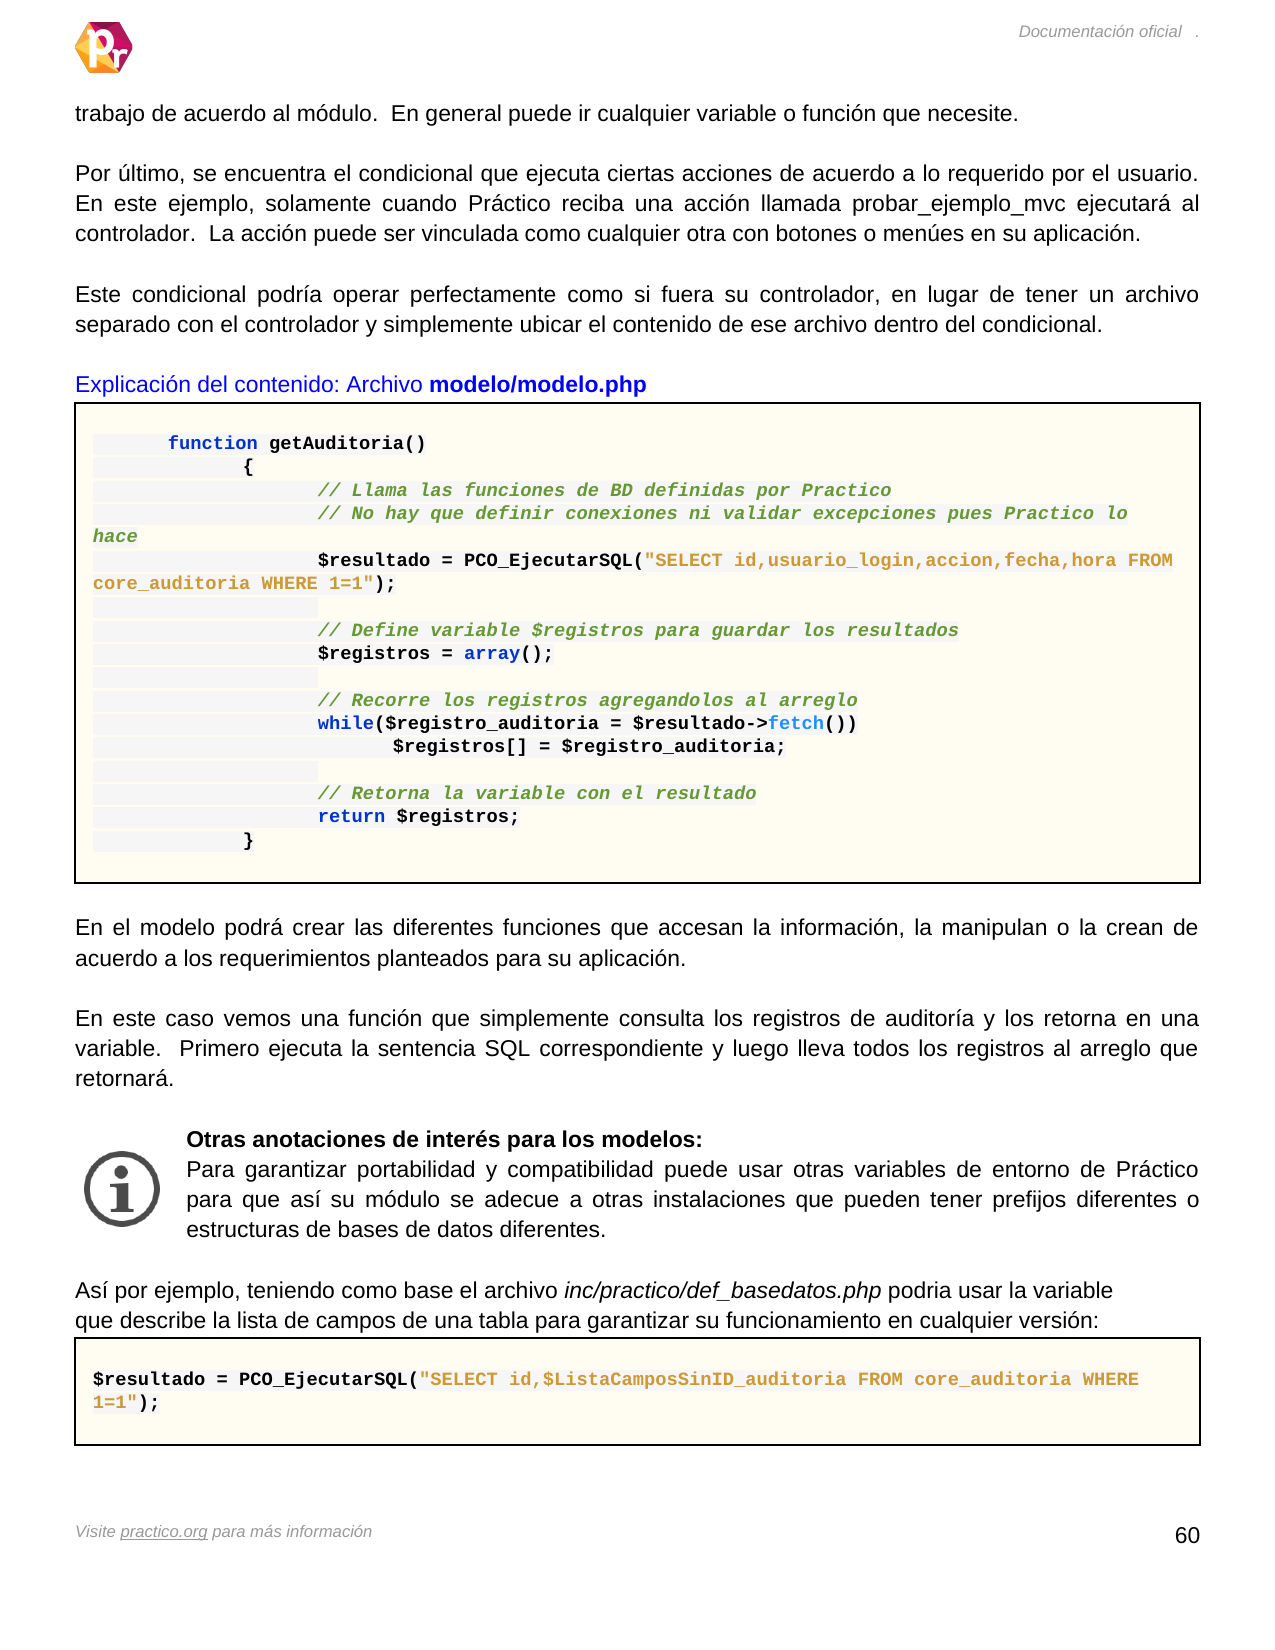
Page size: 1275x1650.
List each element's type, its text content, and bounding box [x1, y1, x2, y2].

table_header $resultado = PCO_EjecutarSQL("SELECT id,$ListaCamposSinID_auditoria FROM core_auditoria WHERE 1=1"); [76, 1339, 1199, 1444]
text Este condicional podría operar perfectamente como si fuera su controlador, en lugar de tener un archivo separado con el controlador y simplemente ubicar el contenido de ese archivo dentro del condicional. [75, 281, 1200, 337]
text Para garantizar portabilidad y compatibilidad puede usar otras variables de entorno de Práctico para que así su módulo se adecue a otras instalaciones que pueden tener prefijos diferentes o estructuras de bases de datos diferentes. [75, 1156, 1200, 1243]
text Explicación del contenido: Archivo modelo/modelo.php [75, 371, 1200, 398]
table_header function getAuditoria() { // Llama las funciones de BD definidas por Practico // No hay que definir conexiones ni validar excepciones pues Practico lo hace $resultado = PCO_EjecutarSQL("SELECT id,usuario_login,accion,fecha,hora FROM core_auditoria WHERE 1=1"); // Define variable $registros para guardar los resultados $registros = array(); // Recorre los registros agregandolos al arreglo while($registro_auditoria = $resultado->fetch()) $registros[] = $registro_auditoria; // Retorna la variable con el resultado return $registros; } [76, 404, 1199, 882]
text Así por ejemplo, teniendo como base el archivo inc/practico/def_basedatos.php podria usar la variable [75, 1277, 1200, 1303]
picture [75, 1142, 168, 1235]
picture [75, 22, 133, 73]
text que describe la lista de campos de una tabla para garantizar su funcionamiento en cualquier versión: [75, 1307, 1200, 1333]
text trabajo de acuerdo al módulo. En general puede ir cualquier variable o función que necesite. [75, 99, 1200, 126]
text Por último, se encuentra el condicional que ejecuta ciertas acciones de acuerdo a lo requerido por el usuario. En este ejemplo, solamente cuando Práctico reciba una acción llamada probar_ejemplo_mvc ejecutará al controlador. La acción puede ser vinculada como cualquier otra con botones o menúes en su aplicación. [75, 160, 1200, 247]
text En el modelo podrá crear las diferentes funciones que accesan la información, la manipulan o la crean de acuerdo a los requerimientos planteados para su aplicación. [75, 914, 1200, 971]
text En este caso vemos una función que simplemente consulta los registros de auditoría y los retorna en una variable. Primero ejecuta la sentencia SQL correspondiente y luego lleva todos los registros al arreglo que retornará. [75, 1005, 1200, 1092]
text Otras anotaciones de interés para los modelos: [75, 1126, 1200, 1152]
